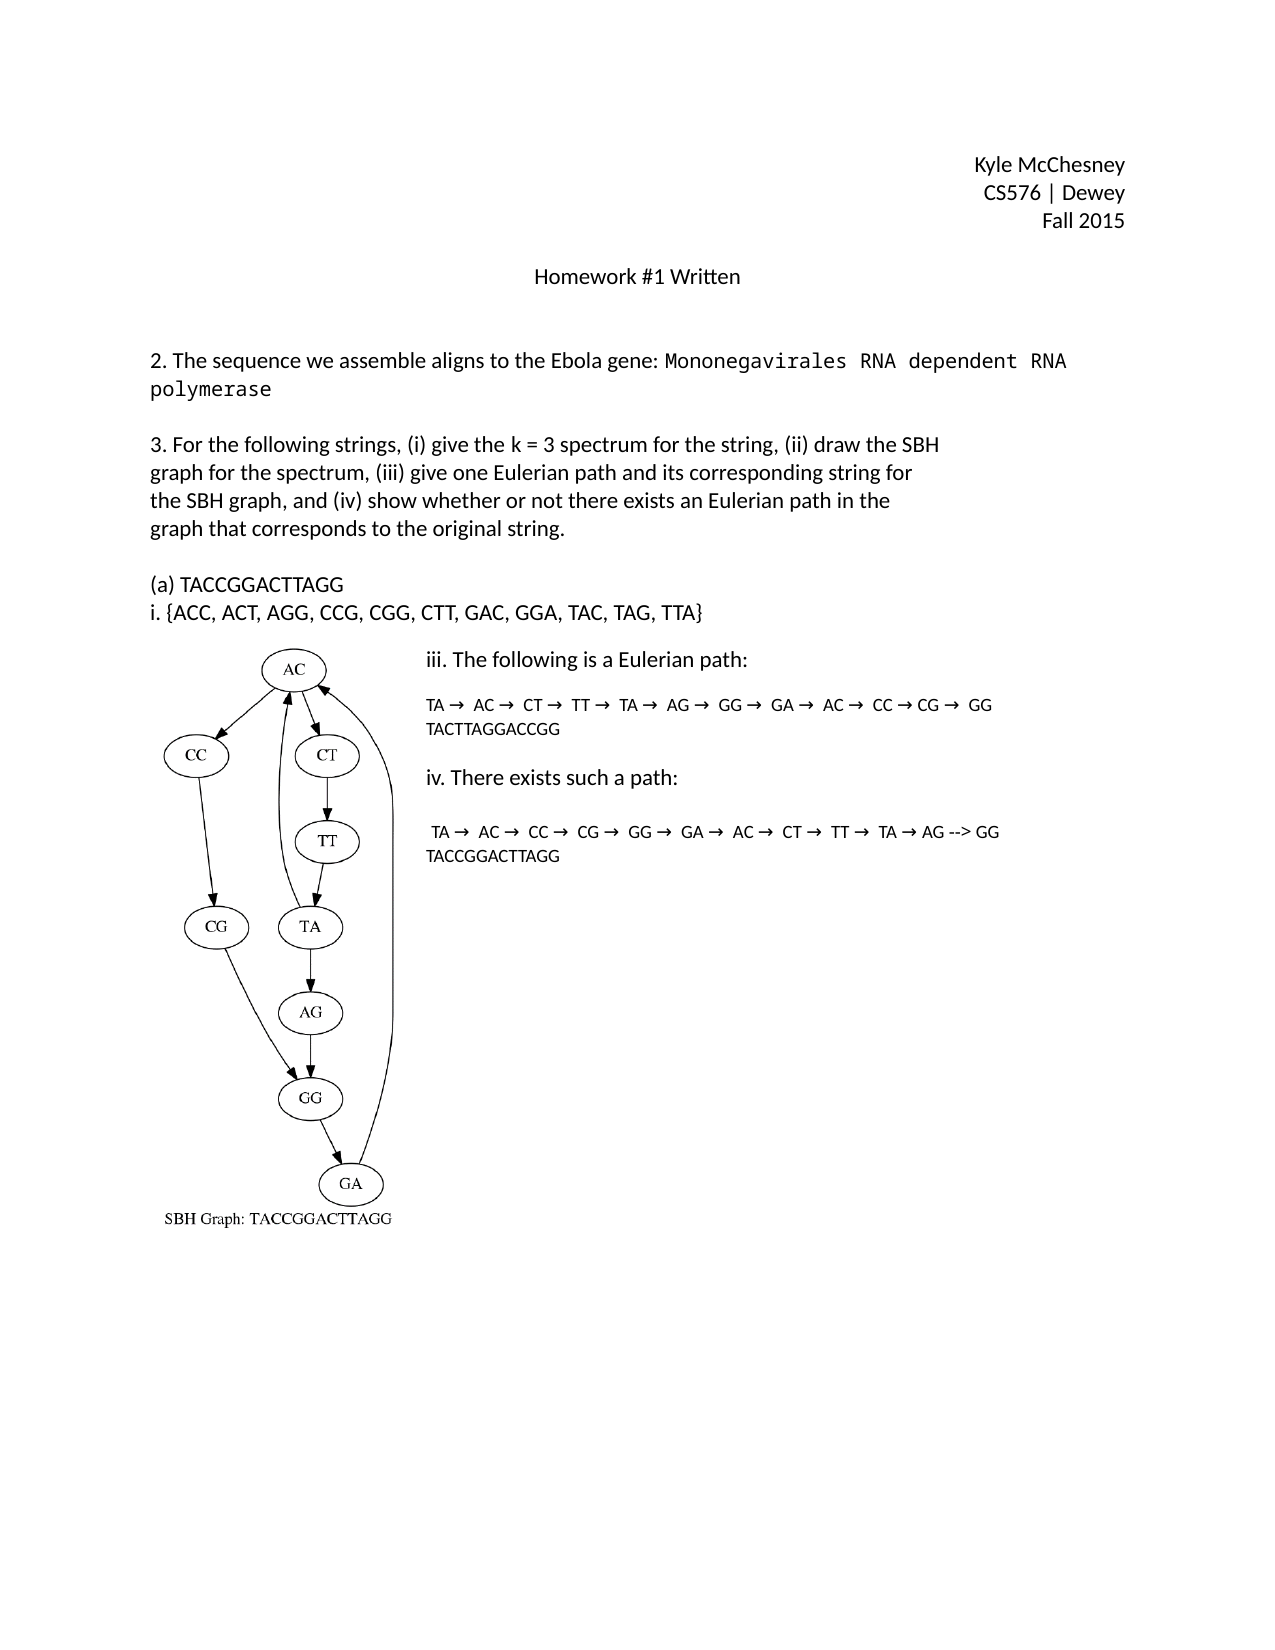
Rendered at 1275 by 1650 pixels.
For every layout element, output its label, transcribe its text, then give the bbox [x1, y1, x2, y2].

picture [150, 645, 407, 1238]
text TACCGGACTTAGG [407, 844, 1125, 867]
text the SBH graph, and (iv) show whether or not there exists an Eulerian path in the [150, 486, 1125, 514]
text TA → AC → CC → CG → GG → GA → AC → CT → TT → TA → AG --> GG [407, 819, 1125, 844]
text Fall 2015 [150, 206, 1125, 234]
text TACTTAGGACCGG [407, 717, 1125, 740]
text 2. The sequence we assemble aligns to the Ebola gene: Mononegavirales RNA dependent RNA polymerase [150, 346, 1125, 402]
text CS576 | Dewey [150, 178, 1125, 206]
text TA → AC → CT → TT → TA → AG → GG → GA → AC → CC → CG → GG [407, 691, 1125, 717]
text graph that corresponds to the original string. [150, 514, 1125, 542]
text iv. There exists such a path: [407, 763, 1125, 791]
text iii. The following is a Eulerian path: [407, 645, 1125, 673]
text (a) TACCGGACTTAGG [150, 570, 1125, 598]
text Homework #1 Written [150, 262, 1125, 290]
text 3. For the following strings, (i) give the k = 3 spectrum for the string, (ii) draw the SBH [150, 430, 1125, 458]
text Kyle McChesney [150, 150, 1125, 178]
text i. {ACC, ACT, AGG, CCG, CGG, CTT, GAC, GGA, TAC, TAG, TTA} [150, 598, 1125, 626]
text graph for the spectrum, (iii) give one Eulerian path and its corresponding string for [150, 458, 1125, 486]
